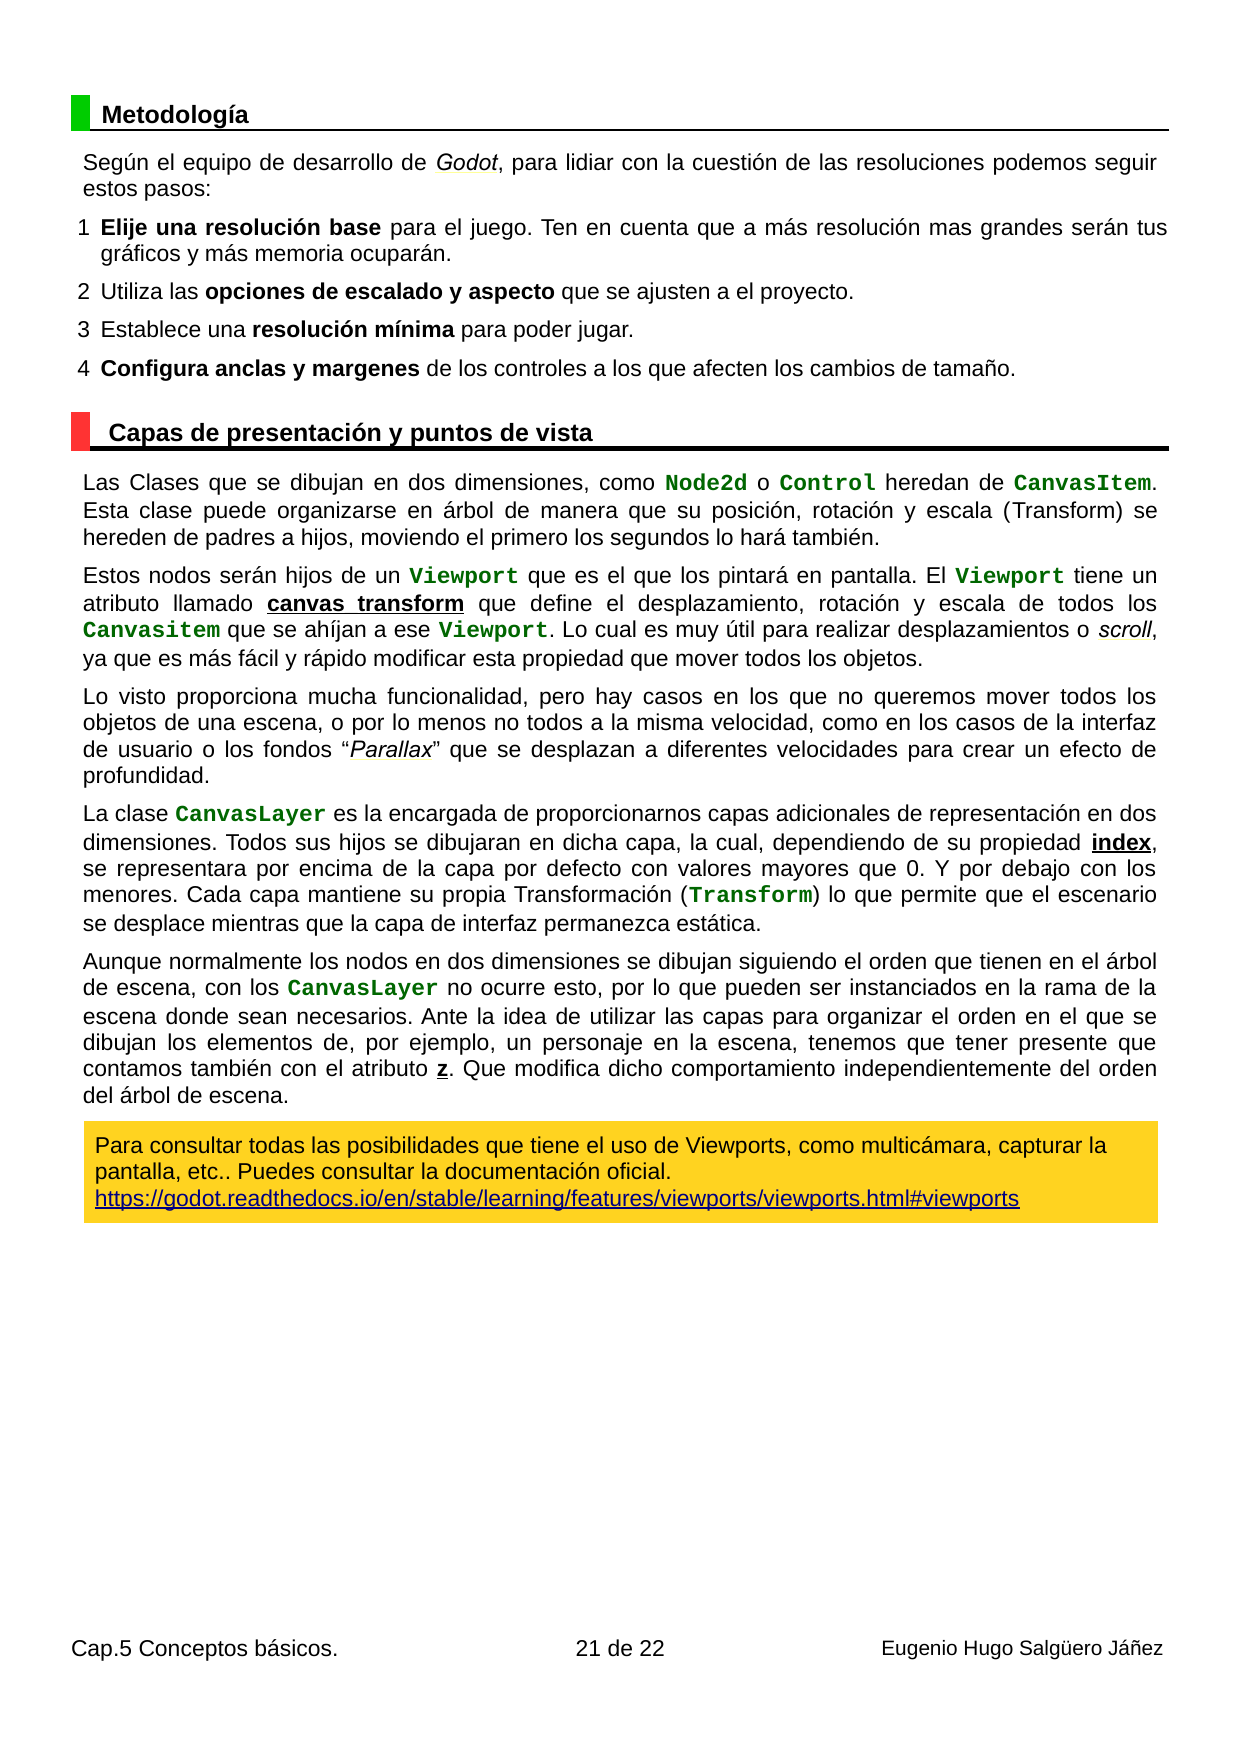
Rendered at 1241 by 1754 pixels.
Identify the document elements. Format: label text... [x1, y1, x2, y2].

list Configura anclas y margenes de los controles a los que afecten los cambios de tamaño. [71, 354, 1169, 381]
subtitle Capas de presentación y puntos de vista [90, 412, 1169, 446]
list Utiliza las opciones de escalado y aspecto que se ajusten a el proyecto. [71, 278, 1169, 304]
text Las Clases que se dibujan en dos dimensiones, como Node2d o Control heredan de CanvasItem. Esta clase puede organizarse en árbol de manera que su posición, rotación y escala (Transform) se hereden de padres a hijos, moviendo el primero los segundos lo hará también. [83, 469, 1158, 550]
text Para consultar todas las posibilidades que tiene el uso de Viewports, como multicámara, capturar la pantalla, etc.. Puedes consultar la documentación oficial. https://godot.readthedocs.io/en/stable/learning/features/viewports/viewports.html#viewports [84, 1121, 1158, 1223]
text Lo visto proporciona mucha funcionalidad, pero hay casos en los que no queremos mover todos los objetos de una escena, o por lo menos no todos a la misma velocidad, como en los casos de la interfaz de usuario o los fondos “Parallax” que se desplazan a diferentes velocidades para crear un efecto de profundidad. [83, 683, 1158, 788]
list Establece una resolución mínima para poder jugar. [71, 316, 1169, 343]
subtitle Metodología [71, 94, 1169, 129]
text Según el equipo de desarrollo de Godot, para lidiar con la cuestión de las resoluciones podemos seguir estos pasos: [83, 149, 1158, 202]
text La clase CanvasLayer es la encargada de proporcionarnos capas adicionales de representación en dos dimensiones. Todos sus hijos se dibujaran en dicha capa, la cual, dependiendo de su propiedad index, se representara por encima de la capa por defecto con valores mayores que 0. Y por debajo con los menores. Cada capa mantiene su propia Transformación (Transform) lo que permite que el escenario se desplace mientras que la capa de interfaz permanezca estática. [83, 800, 1158, 936]
list Elije una resolución base para el juego. Ten en cuenta que a más resolución mas grandes serán tus gráficos y más memoria ocuparán. [71, 213, 1169, 266]
text Estos nodos serán hijos de un Viewport que es el que los pintará en pantalla. El Viewport tiene un atributo llamado canvas_transform que define el desplazamiento, rotación y escala de todos los Canvasitem que se ahíjan a ese Viewport. Lo cual es muy útil para realizar desplazamientos o scroll, ya que es más fácil y rápido modificar esta propiedad que mover todos los objetos. [83, 562, 1158, 671]
text Aunque normalmente los nodos en dos dimensiones se dibujan siguiendo el orden que tienen en el árbol de escena, con los CanvasLayer no ocurre esto, por lo que pueden ser instanciados en la rama de la escena donde sean necesarios. Ante la idea de utilizar las capas para organizar el orden en el que se dibujan los elementos de, por ejemplo, un personaje en la escena, tenemos que tener presente que contamos también con el atributo z. Que modifica dicho comportamiento independientemente del orden del árbol de escena. [83, 948, 1158, 1108]
